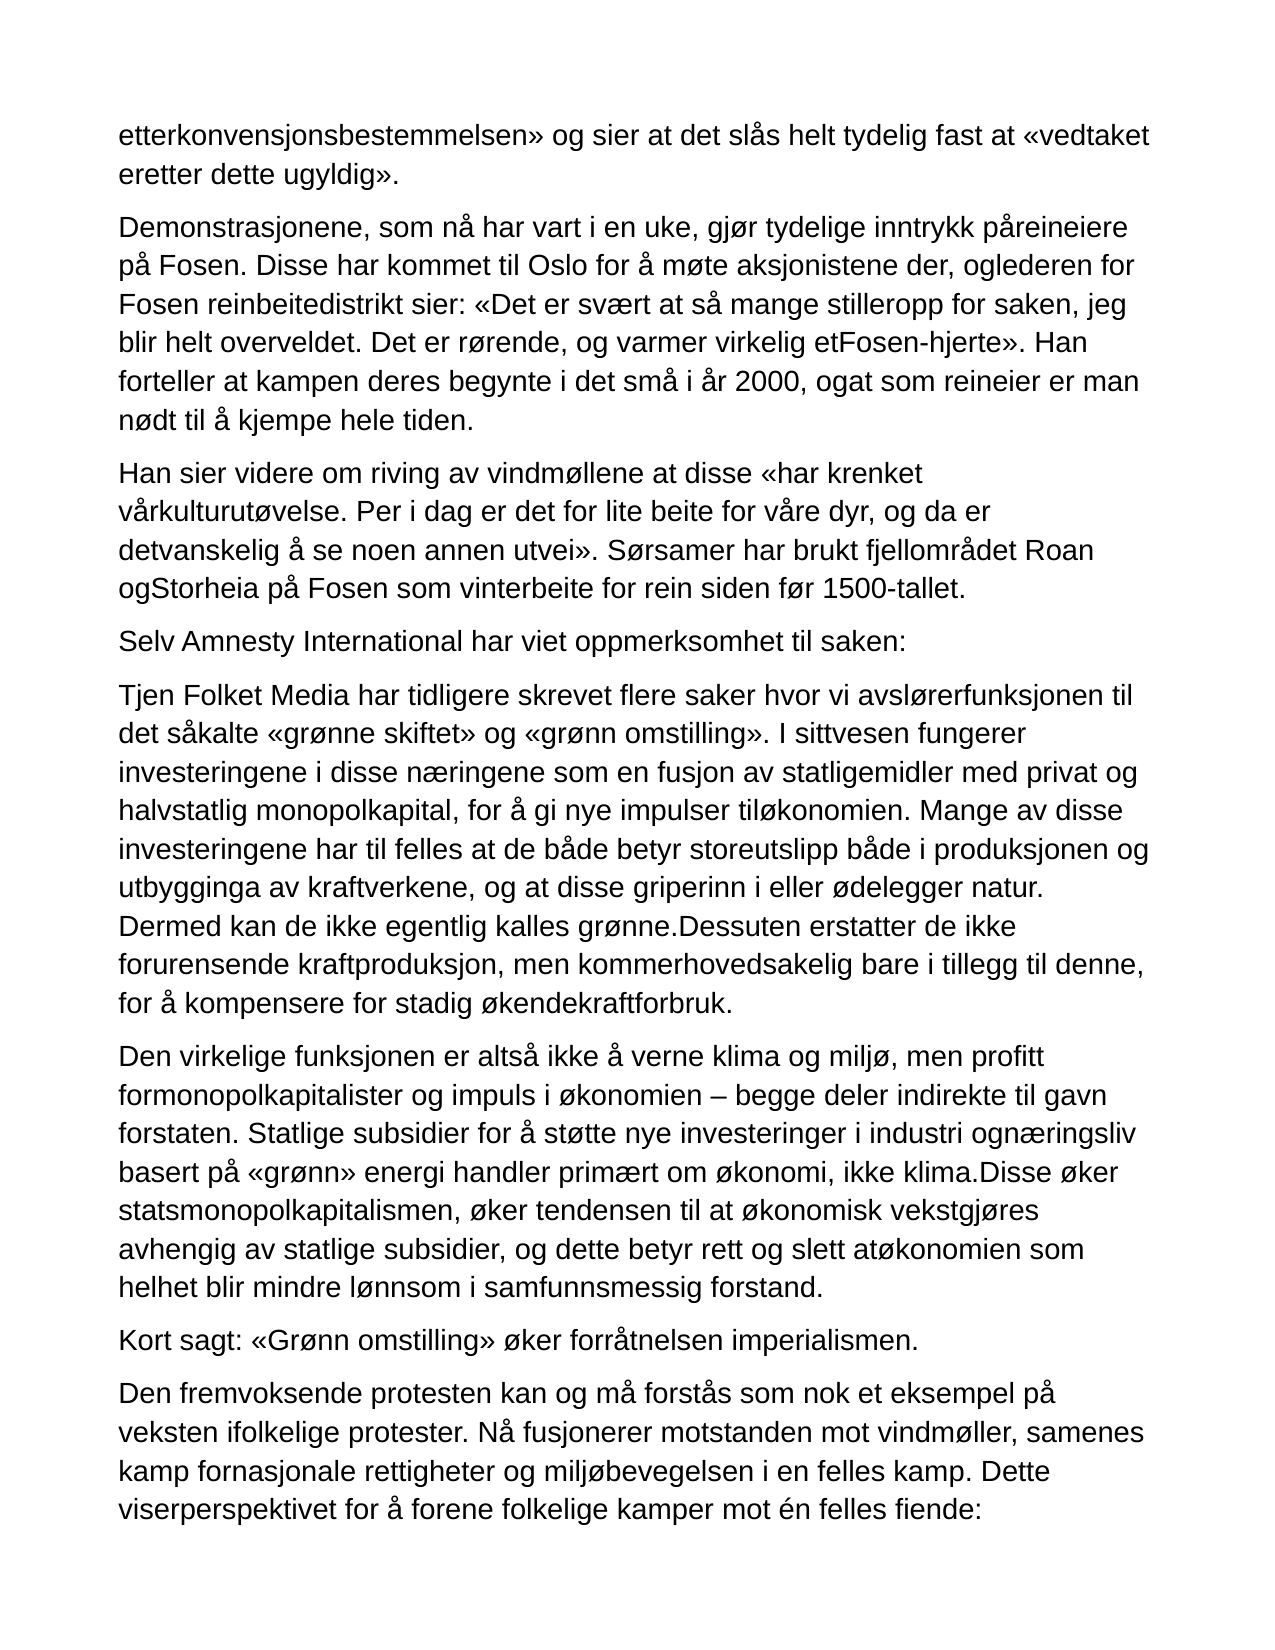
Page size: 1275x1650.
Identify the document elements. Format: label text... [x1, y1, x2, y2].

text Demonstrasjonene, som nå har vart i en uke, gjør tydelige inntrykk påreineiere på Fosen. Disse har kommet til Oslo for å møte aksjonistene der, oglederen for Fosen reinbeitedistrikt sier: «Det er svært at så mange stilleropp for saken, jeg blir helt overveldet. Det er rørende, og varmer virkelig etFosen-hjerte». Han forteller at kampen deres begynte i det små i år 2000, ogat som reineier er man nødt til å kjempe hele tiden. [118, 210, 1157, 436]
text Selv Amnesty International har viet oppmerksomhet til saken: [118, 624, 1157, 658]
text Han sier videre om riving av vindmøllene at disse «har krenket vårkulturutøvelse. Per i dag er det for lite beite for våre dyr, og da er detvanskelig å se noen annen utvei». Sørsamer har brukt fjellområdet Roan ogStorheia på Fosen som vinterbeite for rein siden før 1500-tallet. [118, 456, 1157, 605]
text Den virkelige funksjonen er altså ikke å verne klima og miljø, men profitt formonopolkapitalister og impuls i økonomien – begge deler indirekte til gavn forstaten. Statlige subsidier for å støtte nye investeringer i industri ognæringsliv basert på «grønn» energi handler primært om økonomi, ikke klima.Disse øker statsmonopolkapitalismen, øker tendensen til at økonomisk vekstgjøres avhengig av statlige subsidier, og dette betyr rett og slett atøkonomien som helhet blir mindre lønnsom i samfunnsmessig forstand. [118, 1039, 1157, 1304]
text Kort sagt: «Grønn omstilling» øker forråtnelsen imperialismen. [118, 1323, 1157, 1357]
text etterkonvensjonsbestemmelsen» og sier at det slås helt tydelig fast at «vedtaket eretter dette ugyldig». [118, 118, 1157, 190]
text Den fremvoksende protesten kan og må forstås som nok et eksempel på veksten ifolkelige protester. Nå fusjonerer motstanden mot vindmøller, samenes kamp fornasjonale rettigheter og miljøbevegelsen i en felles kamp. Dette viserperspektivet for å forene folkelige kamper mot én felles fiende: [118, 1376, 1157, 1526]
text Tjen Folket Media har tidligere skrevet flere saker hvor vi avslørerfunksjonen til det såkalte «grønne skiftet» og «grønn omstilling». I sittvesen fungerer investeringene i disse næringene som en fusjon av statligemidler med privat og halvstatlig monopolkapital, for å gi nye impulser tiløkonomien. Mange av disse investeringene har til felles at de både betyr storeutslipp både i produksjonen og utbygginga av kraftverkene, og at disse griperinn i eller ødelegger natur. Dermed kan de ikke egentlig kalles grønne.Dessuten erstatter de ikke forurensende kraftproduksjon, men kommerhovedsakelig bare i tillegg til denne, for å kompensere for stadig økendekraftforbruk. [118, 677, 1157, 1019]
